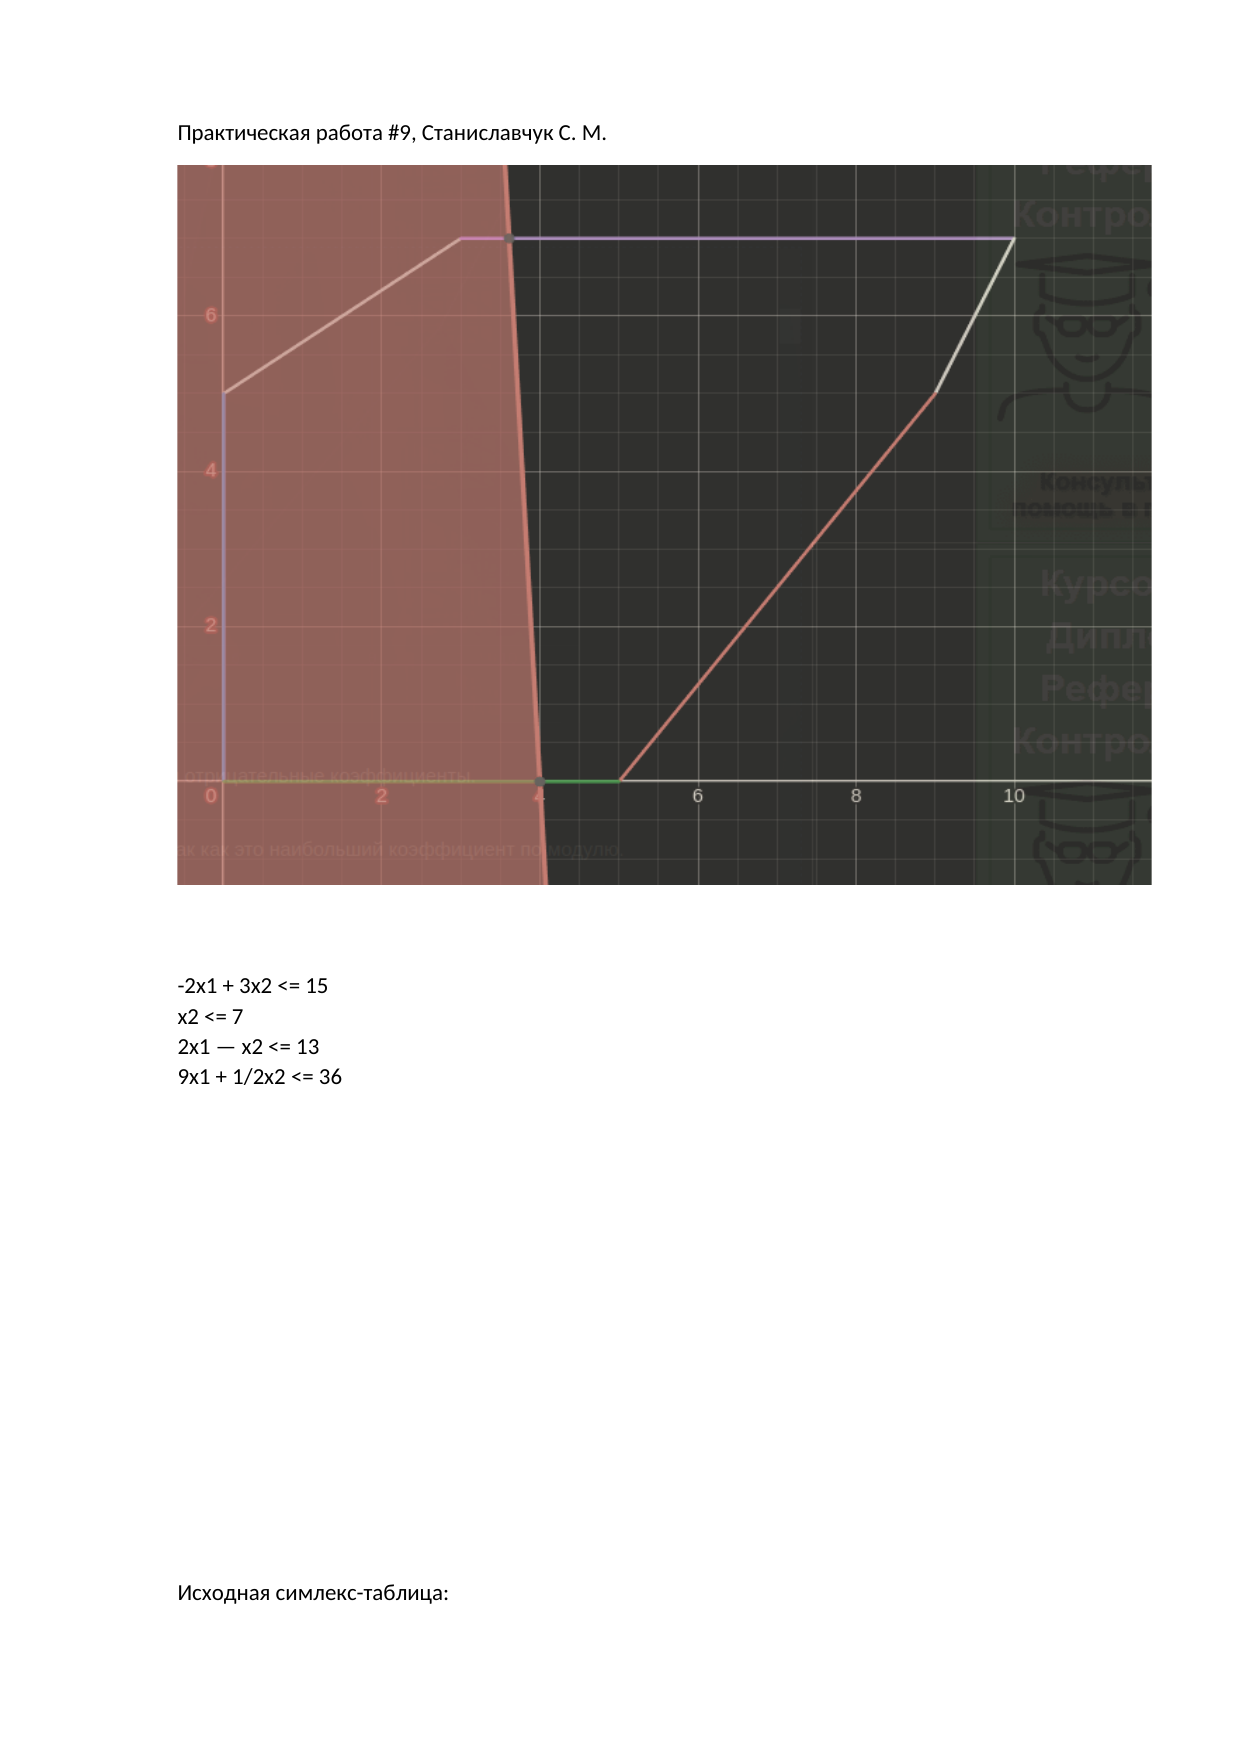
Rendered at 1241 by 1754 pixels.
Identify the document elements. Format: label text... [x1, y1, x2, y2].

picture [177, 165, 1152, 885]
text Исходная симлекс-таблица: [177, 1578, 1152, 1606]
text -2x1 + 3x2 <= 15 x2 <= 7 2x1 — x2 <= 13 9x1 + 1/2x2 <= 36 [177, 972, 1152, 1090]
text Практическая работа #9, Станиславчук С. М. [177, 118, 1152, 146]
